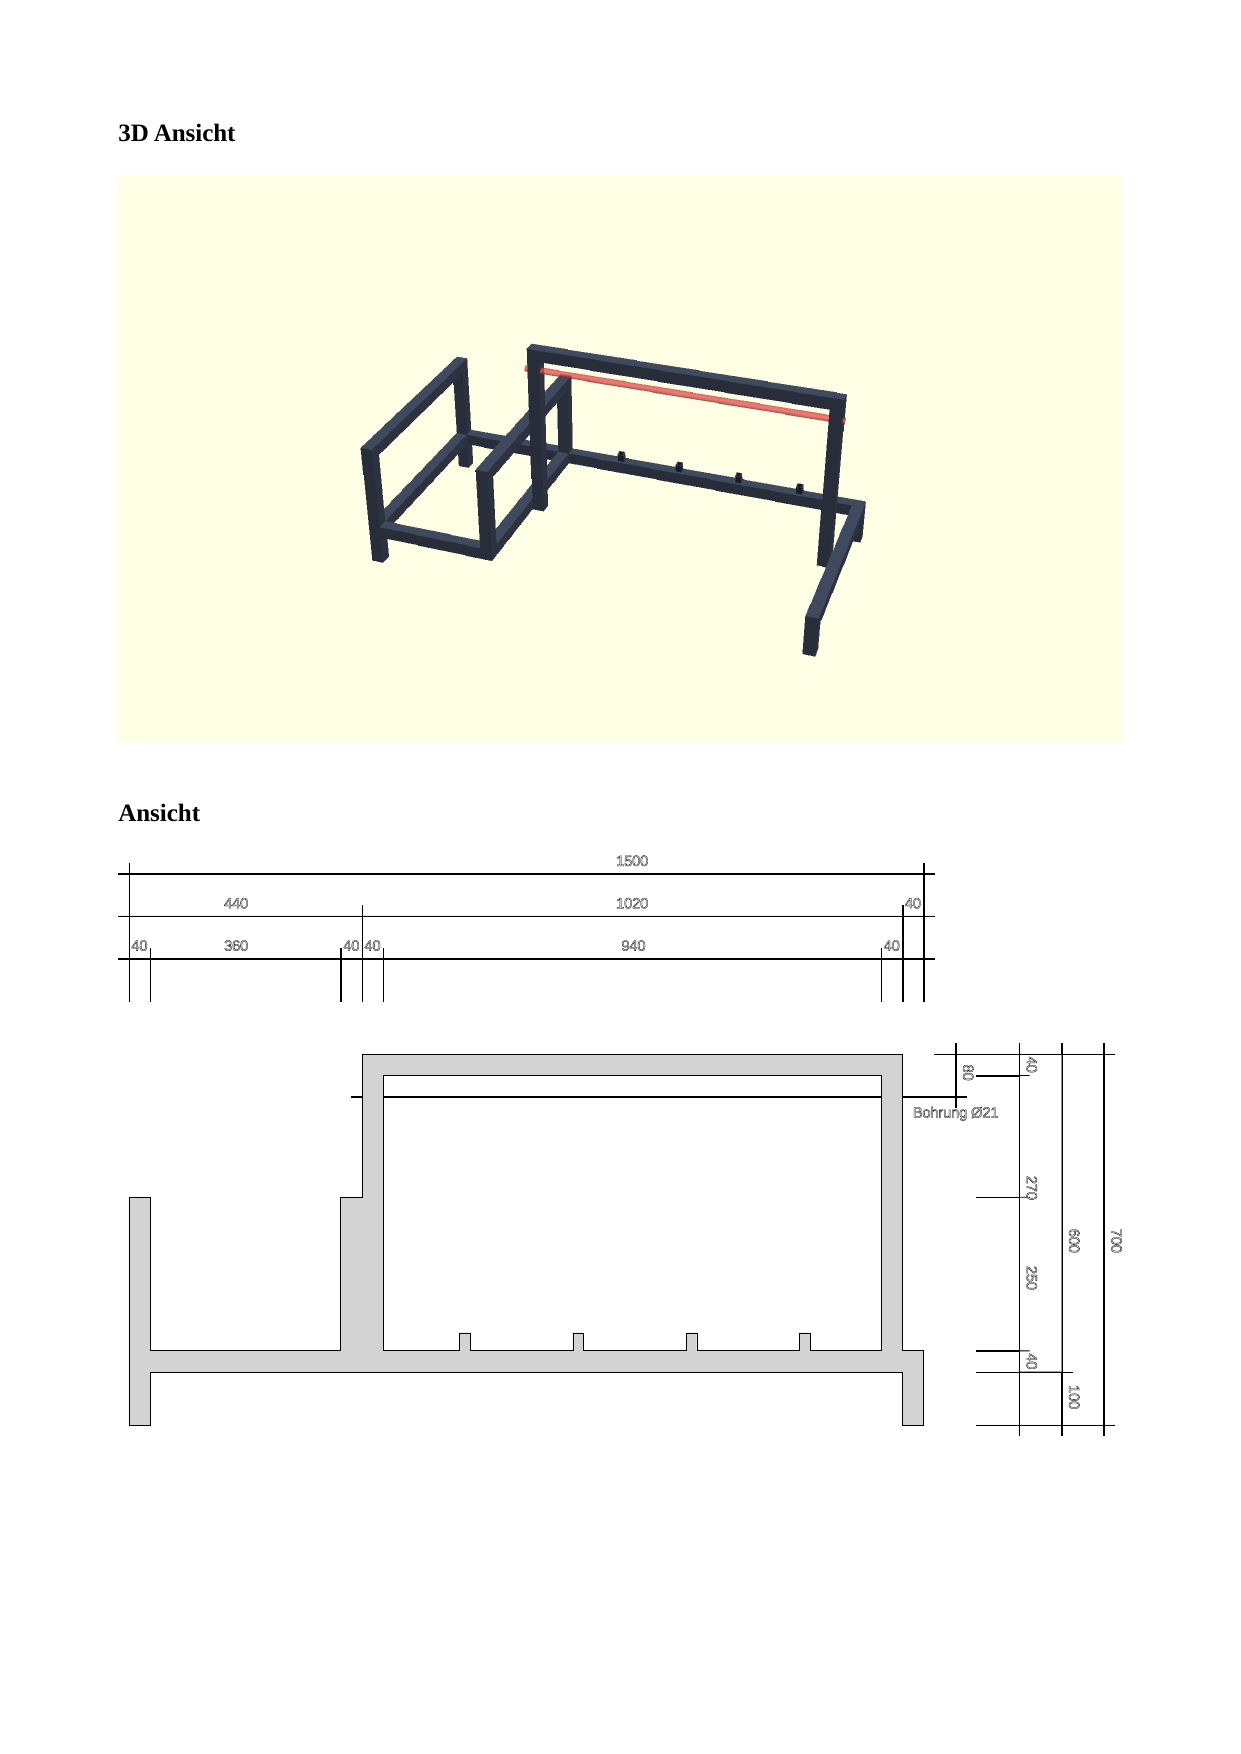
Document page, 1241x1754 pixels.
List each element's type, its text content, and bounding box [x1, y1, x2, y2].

text 3D Ansicht [118, 118, 1122, 147]
text Ansicht [118, 798, 1122, 827]
picture [118, 175, 1123, 741]
